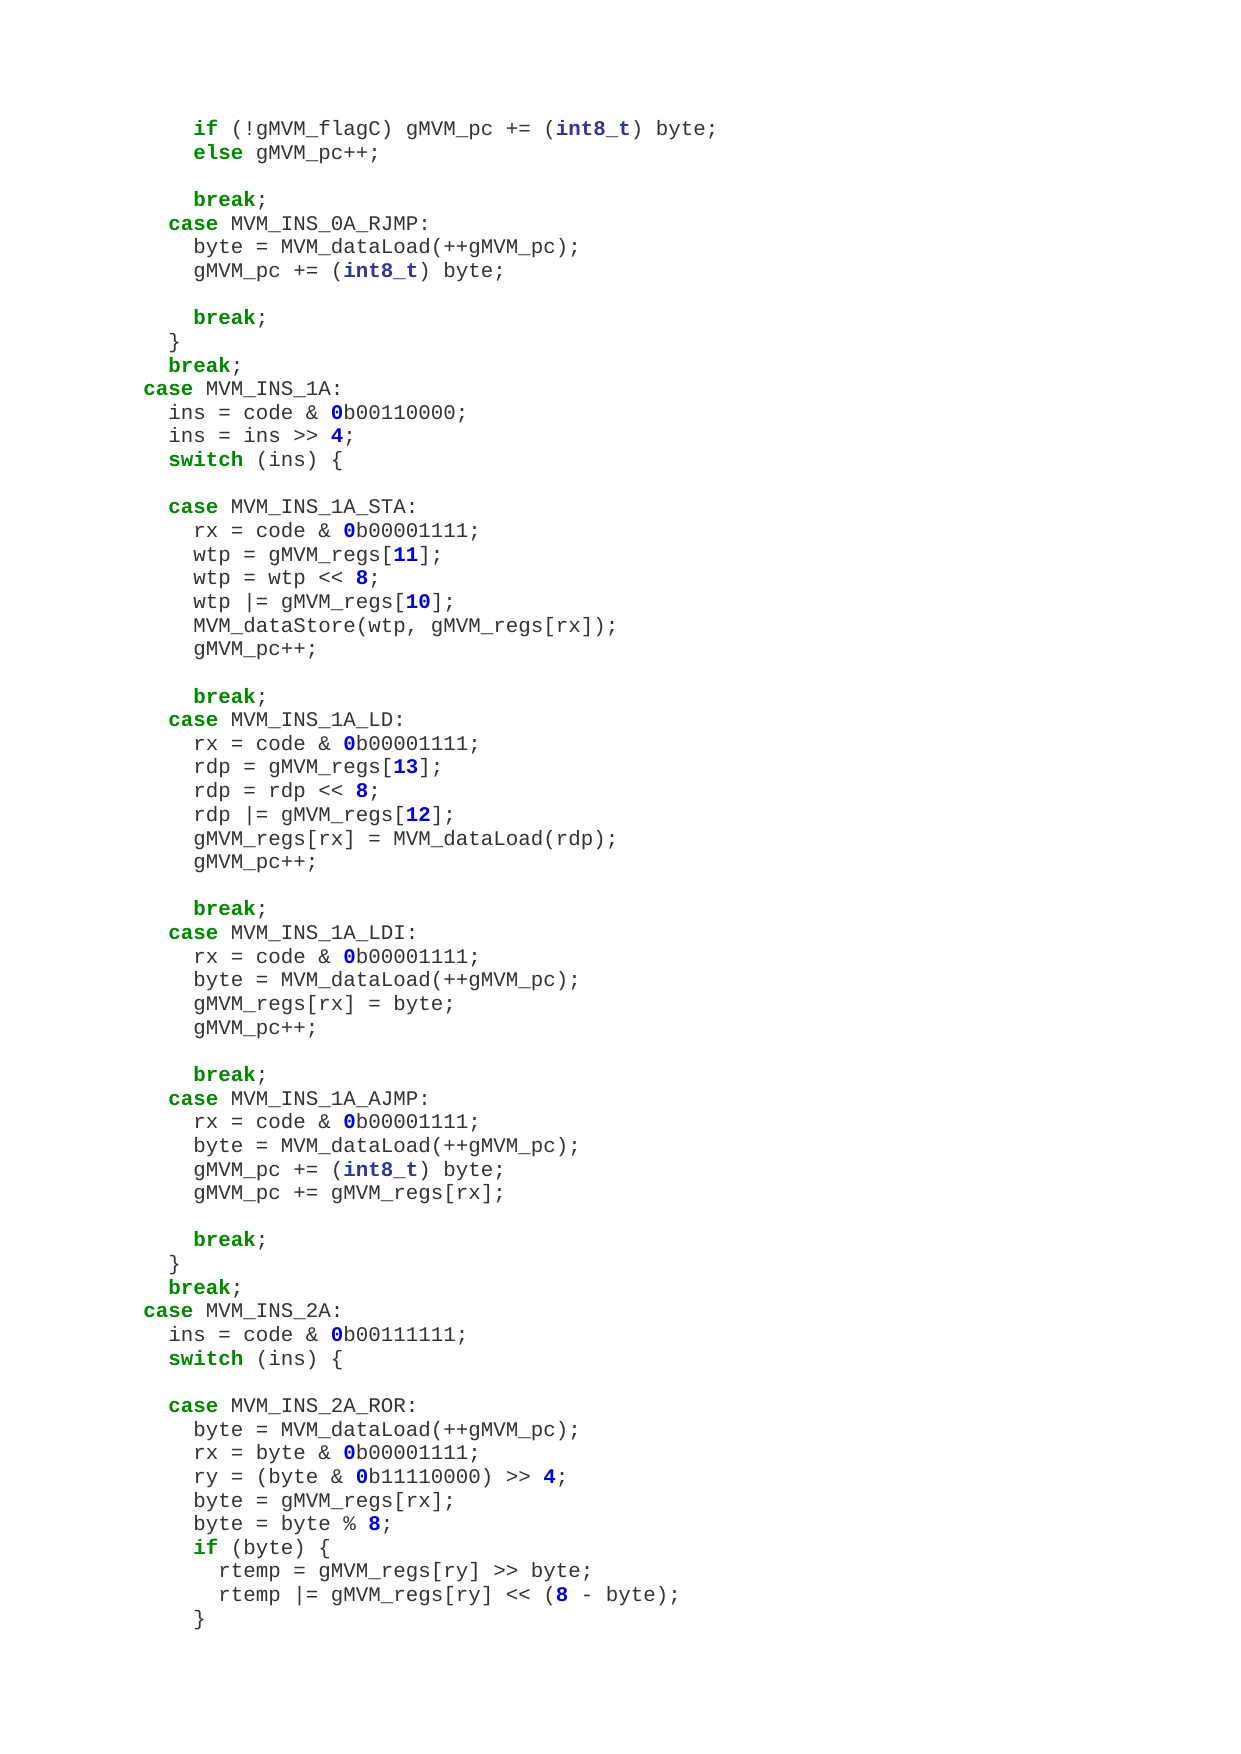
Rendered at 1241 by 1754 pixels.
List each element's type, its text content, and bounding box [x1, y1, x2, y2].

text switch (ins) { [118, 449, 1122, 473]
text rdp = rdp << 8; [118, 780, 1122, 804]
text gMVM_pc += (int8_t) byte; [118, 1158, 1122, 1182]
text break; [118, 898, 1122, 922]
text rx = code & 0b00001111; [118, 520, 1122, 544]
text break; [118, 354, 1122, 378]
text byte = MVM_dataLoad(++gMVM_pc); [118, 1135, 1122, 1158]
text case MVM_INS_2A: [118, 1300, 1122, 1324]
text break; [118, 1277, 1122, 1300]
text if (!gMVM_flagC) gMVM_pc += (int8_t) byte; [118, 118, 1122, 142]
text MVM_dataStore(wtp, gMVM_regs[rx]); [118, 615, 1122, 638]
text case MVM_INS_1A_AJMP: [118, 1088, 1122, 1111]
text rx = byte & 0b00001111; [118, 1442, 1122, 1466]
text gMVM_pc++; [118, 1017, 1122, 1040]
text gMVM_regs[rx] = MVM_dataLoad(rdp); [118, 827, 1122, 851]
text ins = code & 0b00110000; [118, 402, 1122, 426]
text gMVM_pc += gMVM_regs[rx]; [118, 1182, 1122, 1206]
text case MVM_INS_1A: [118, 378, 1122, 402]
text break; [118, 1064, 1122, 1088]
text } [118, 1608, 1122, 1631]
text rdp = gMVM_regs[13]; [118, 757, 1122, 780]
text break; [118, 189, 1122, 213]
text wtp = wtp << 8; [118, 567, 1122, 591]
text gMVM_pc++; [118, 638, 1122, 662]
text rtemp = gMVM_regs[ry] >> byte; [118, 1561, 1122, 1584]
text switch (ins) { [118, 1348, 1122, 1371]
text break; [118, 1229, 1122, 1253]
text byte = gMVM_regs[rx]; [118, 1489, 1122, 1513]
text ry = (byte & 0b11110000) >> 4; [118, 1466, 1122, 1489]
text byte = byte % 8; [118, 1513, 1122, 1537]
text case MVM_INS_1A_STA: [118, 496, 1122, 520]
text case MVM_INS_2A_ROR: [118, 1395, 1122, 1419]
text rtemp |= gMVM_regs[ry] << (8 - byte); [118, 1584, 1122, 1608]
text rx = code & 0b00001111; [118, 946, 1122, 969]
text rx = code & 0b00001111; [118, 733, 1122, 757]
text else gMVM_pc++; [118, 142, 1122, 165]
text case MVM_INS_1A_LDI: [118, 922, 1122, 946]
text } [118, 1253, 1122, 1277]
text wtp = gMVM_regs[11]; [118, 544, 1122, 567]
text break; [118, 307, 1122, 331]
text case MVM_INS_1A_LD: [118, 709, 1122, 733]
text } [118, 331, 1122, 354]
text rdp |= gMVM_regs[12]; [118, 804, 1122, 827]
text gMVM_pc += (int8_t) byte; [118, 260, 1122, 284]
text gMVM_pc++; [118, 851, 1122, 875]
text if (byte) { [118, 1537, 1122, 1561]
text case MVM_INS_0A_RJMP: [118, 213, 1122, 236]
text ins = code & 0b00111111; [118, 1324, 1122, 1348]
text rx = code & 0b00001111; [118, 1111, 1122, 1135]
text byte = MVM_dataLoad(++gMVM_pc); [118, 236, 1122, 260]
text byte = MVM_dataLoad(++gMVM_pc); [118, 1419, 1122, 1442]
text ins = ins >> 4; [118, 426, 1122, 449]
text break; [118, 686, 1122, 709]
text gMVM_regs[rx] = byte; [118, 993, 1122, 1017]
text byte = MVM_dataLoad(++gMVM_pc); [118, 969, 1122, 993]
text wtp |= gMVM_regs[10]; [118, 591, 1122, 615]
